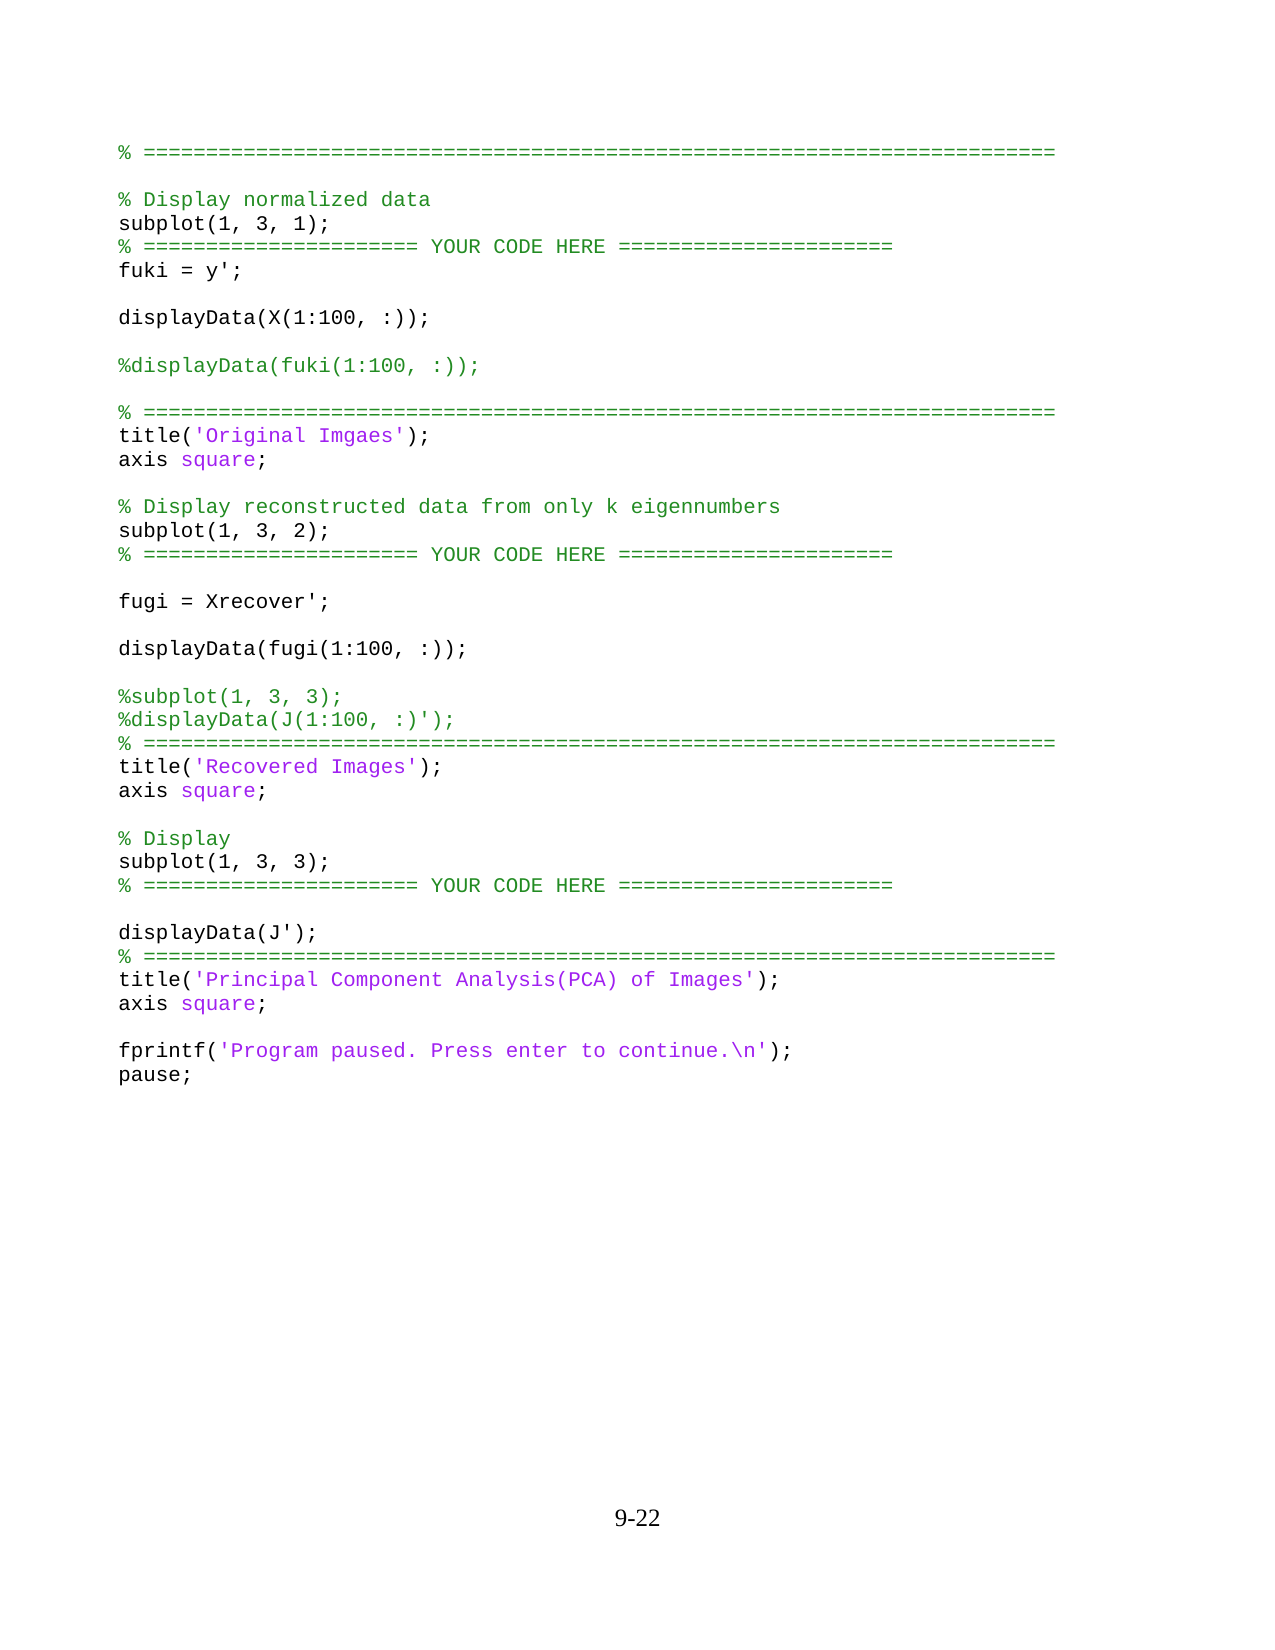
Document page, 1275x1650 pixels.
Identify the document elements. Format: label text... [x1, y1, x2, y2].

text % ========================================================================= [118, 733, 1157, 757]
text title('Original Imgaes'); [118, 426, 1157, 449]
text % ========================================================================= [118, 402, 1157, 426]
text subplot(1, 3, 3); [118, 851, 1157, 875]
text % ========================================================================= [118, 946, 1157, 969]
text title('Principal Component Analysis(PCA) of Images'); [118, 969, 1157, 993]
text % Display normalized data [118, 189, 1157, 213]
text pause; [118, 1064, 1157, 1088]
text % ====================== YOUR CODE HERE ====================== [118, 236, 1157, 260]
text % ====================== YOUR CODE HERE ====================== [118, 875, 1157, 898]
text %displayData(fuki(1:100, :)); [118, 354, 1157, 378]
text axis square; [118, 449, 1157, 473]
text subplot(1, 3, 1); [118, 213, 1157, 236]
text axis square; [118, 993, 1157, 1017]
text fprintf('Program paused. Press enter to continue.\n'); [118, 1040, 1157, 1064]
text %subplot(1, 3, 3); [118, 686, 1157, 709]
text displayData(J'); [118, 922, 1157, 946]
text fugi = Xrecover'; [118, 591, 1157, 615]
text displayData(X(1:100, :)); [118, 307, 1157, 331]
text % Display reconstructed data from only k eigennumbers [118, 496, 1157, 520]
text fuki = y'; [118, 260, 1157, 284]
text subplot(1, 3, 2); [118, 520, 1157, 544]
text % Display [118, 827, 1157, 851]
text displayData(fugi(1:100, :)); [118, 638, 1157, 662]
text % ====================== YOUR CODE HERE ====================== [118, 544, 1157, 567]
text axis square; [118, 780, 1157, 804]
text title('Recovered Images'); [118, 757, 1157, 780]
text % ========================================================================= [118, 142, 1157, 165]
text %displayData(J(1:100, :)'); [118, 709, 1157, 733]
